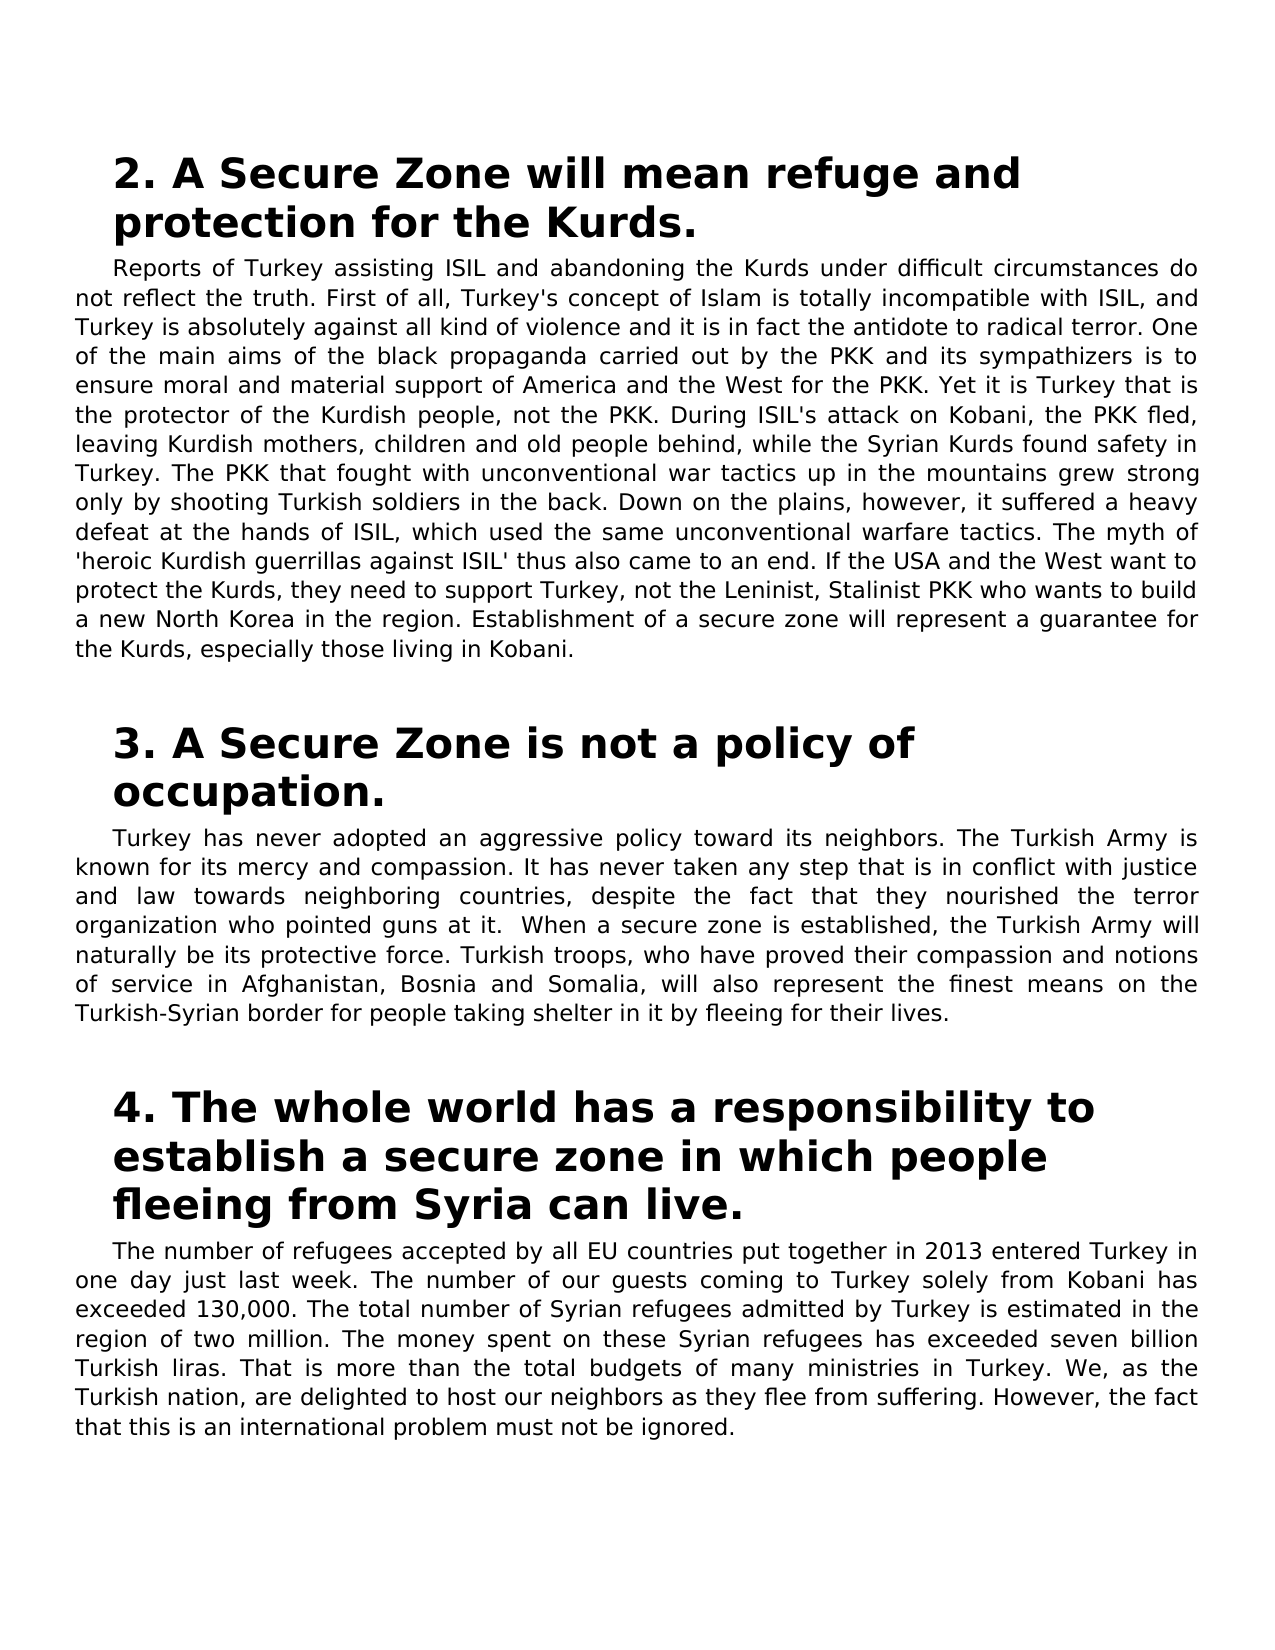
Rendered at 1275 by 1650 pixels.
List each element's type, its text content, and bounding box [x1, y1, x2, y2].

subtitle 4. The whole world has a responsibility to establish a secure zone in which people fleeing from Syria can live. [112, 1084, 1200, 1230]
subtitle 2. A Secure Zone will mean refuge and protection for the Kurds. [112, 150, 1200, 247]
text Reports of Turkey assisting ISIL and abandoning the Kurds under difficult circumstances do not reflect the truth. First of all, Turkey's concept of Islam is totally incompatible with ISIL, and Turkey is absolutely against all kind of violence and it is in fact the antidote to radical terror. One of the main aims of the black propaganda carried out by the PKK and its sympathizers is to ensure moral and material support of America and the West for the PKK. Yet it is Turkey that is the protector of the Kurdish people, not the PKK. During ISIL's attack on Kobani, the PKK fled, leaving Kurdish mothers, children and old people behind, while the Syrian Kurds found safety in Turkey. The PKK that fought with unconventional war tactics up in the mountains grew strong only by shooting Turkish soldiers in the back. Down on the plains, however, it suffered a heavy defeat at the hands of ISIL, which used the same unconventional warfare tactics. The myth of 'heroic Kurdish guerrillas against ISIL' thus also came to an end. If the USA and the West want to protect the Kurds, they need to support Turkey, not the Leninist, Stalinist PKK who wants to build a new North Korea in the region. Establishment of a secure zone will represent a guarantee for the Kurds, especially those living in Kobani. [75, 255, 1200, 663]
text The number of refugees accepted by all EU countries put together in 2013 entered Turkey in one day just last week. The number of our guests coming to Turkey solely from Kobani has exceeded 130,000. The total number of Syrian refugees admitted by Turkey is estimated in the region of two million. The money spent on these Syrian refugees has exceeded seven billion Turkish liras. That is more than the total budgets of many ministries in Turkey. We, as the Turkish nation, are delighted to host our neighbors as they flee from suffering. However, the fact that this is an international problem must not be ignored. [75, 1238, 1200, 1440]
text Turkey has never adopted an aggressive policy toward its neighbors. The Turkish Army is known for its mercy and compassion. It has never taken any step that is in conflict with justice and law towards neighboring countries, despite the fact that they nourished the terror organization who pointed guns at it. When a secure zone is established, the Turkish Army will naturally be its protective force. Turkish troops, who have proved their compassion and notions of service in Afghanistan, Bosnia and Somalia, will also represent the finest means on the Turkish-Syrian border for people taking shelter in it by fleeing for their lives. [75, 825, 1200, 1027]
subtitle 3. A Secure Zone is not a policy of occupation. [112, 719, 1200, 817]
